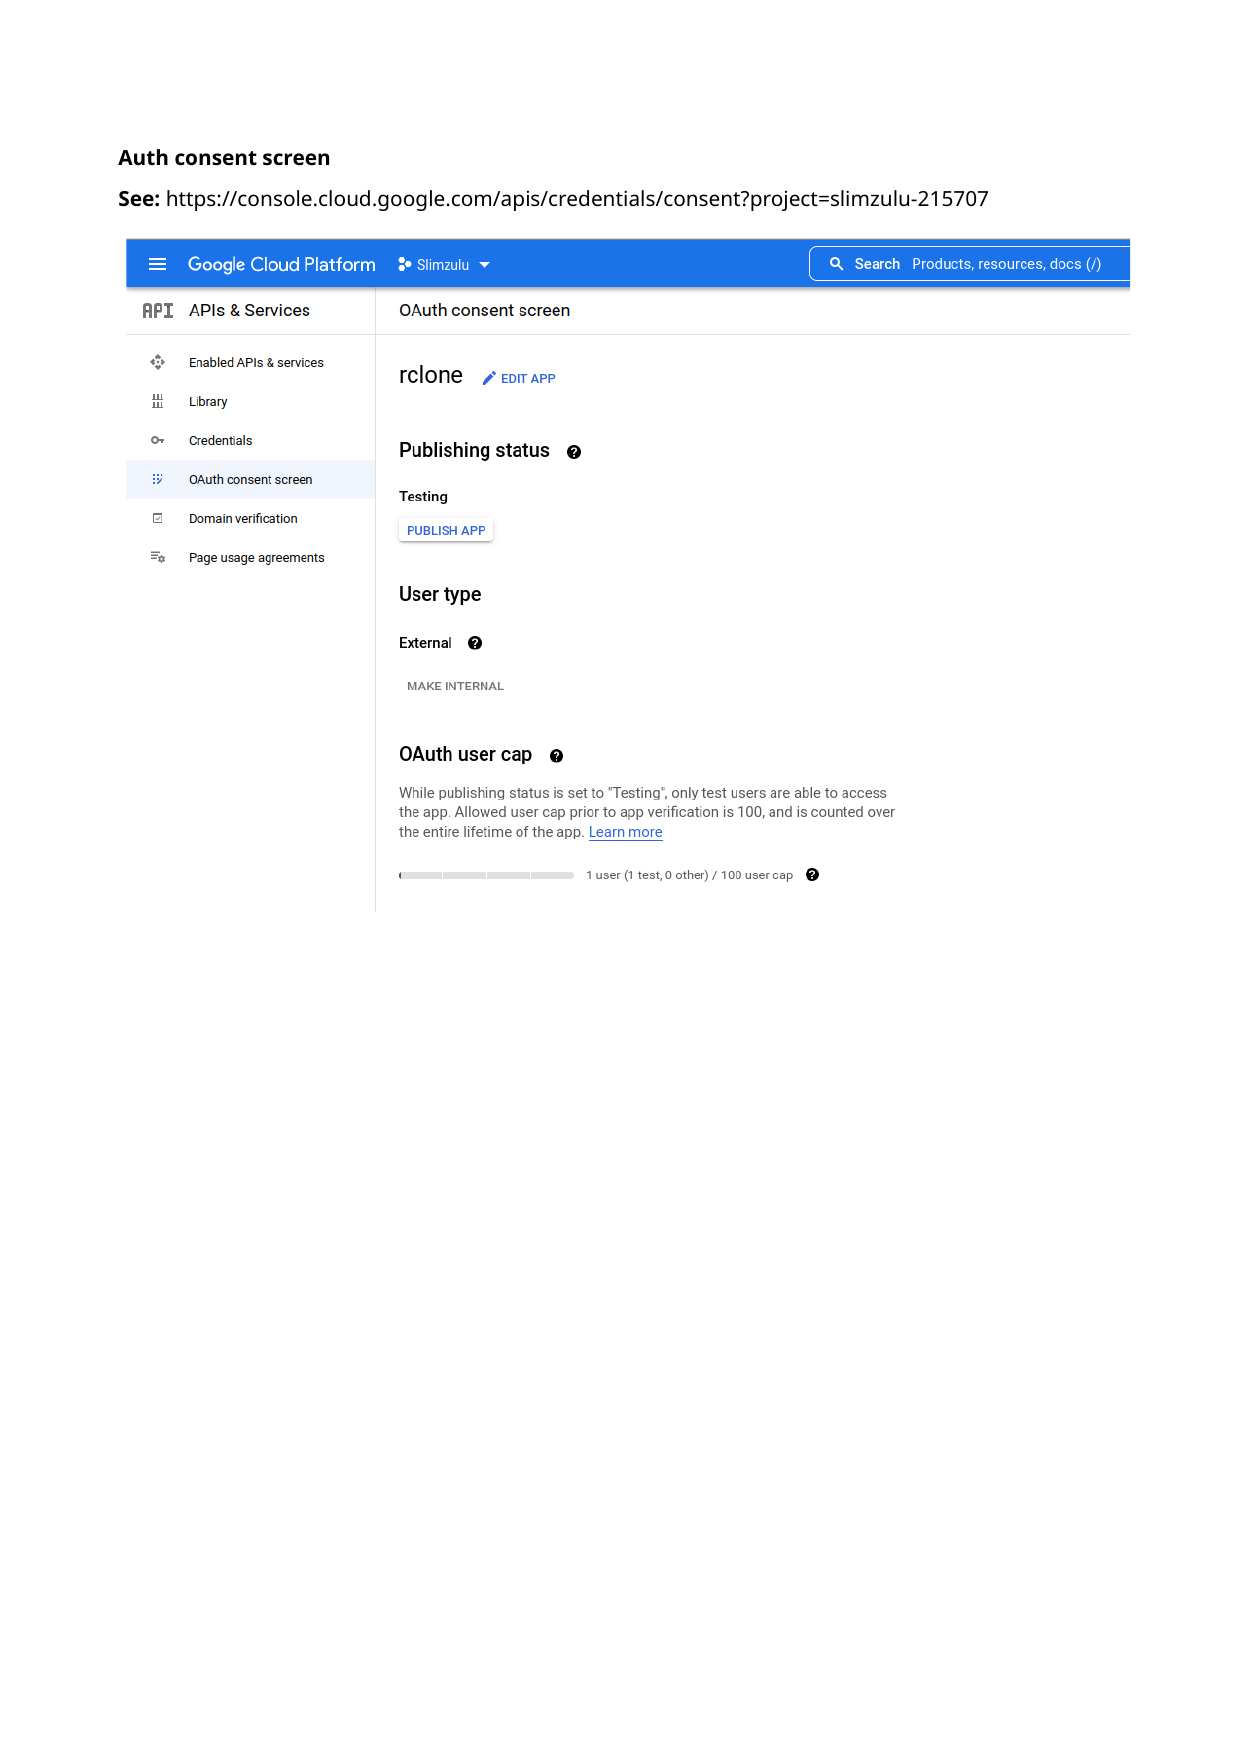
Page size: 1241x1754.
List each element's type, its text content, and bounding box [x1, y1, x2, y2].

subtitle Auth consent screen [118, 143, 1122, 172]
picture [126, 238, 1131, 912]
text See: https://console.cloud.google.com/apis/credentials/consent?project=slimzulu-215707 [118, 184, 1122, 212]
